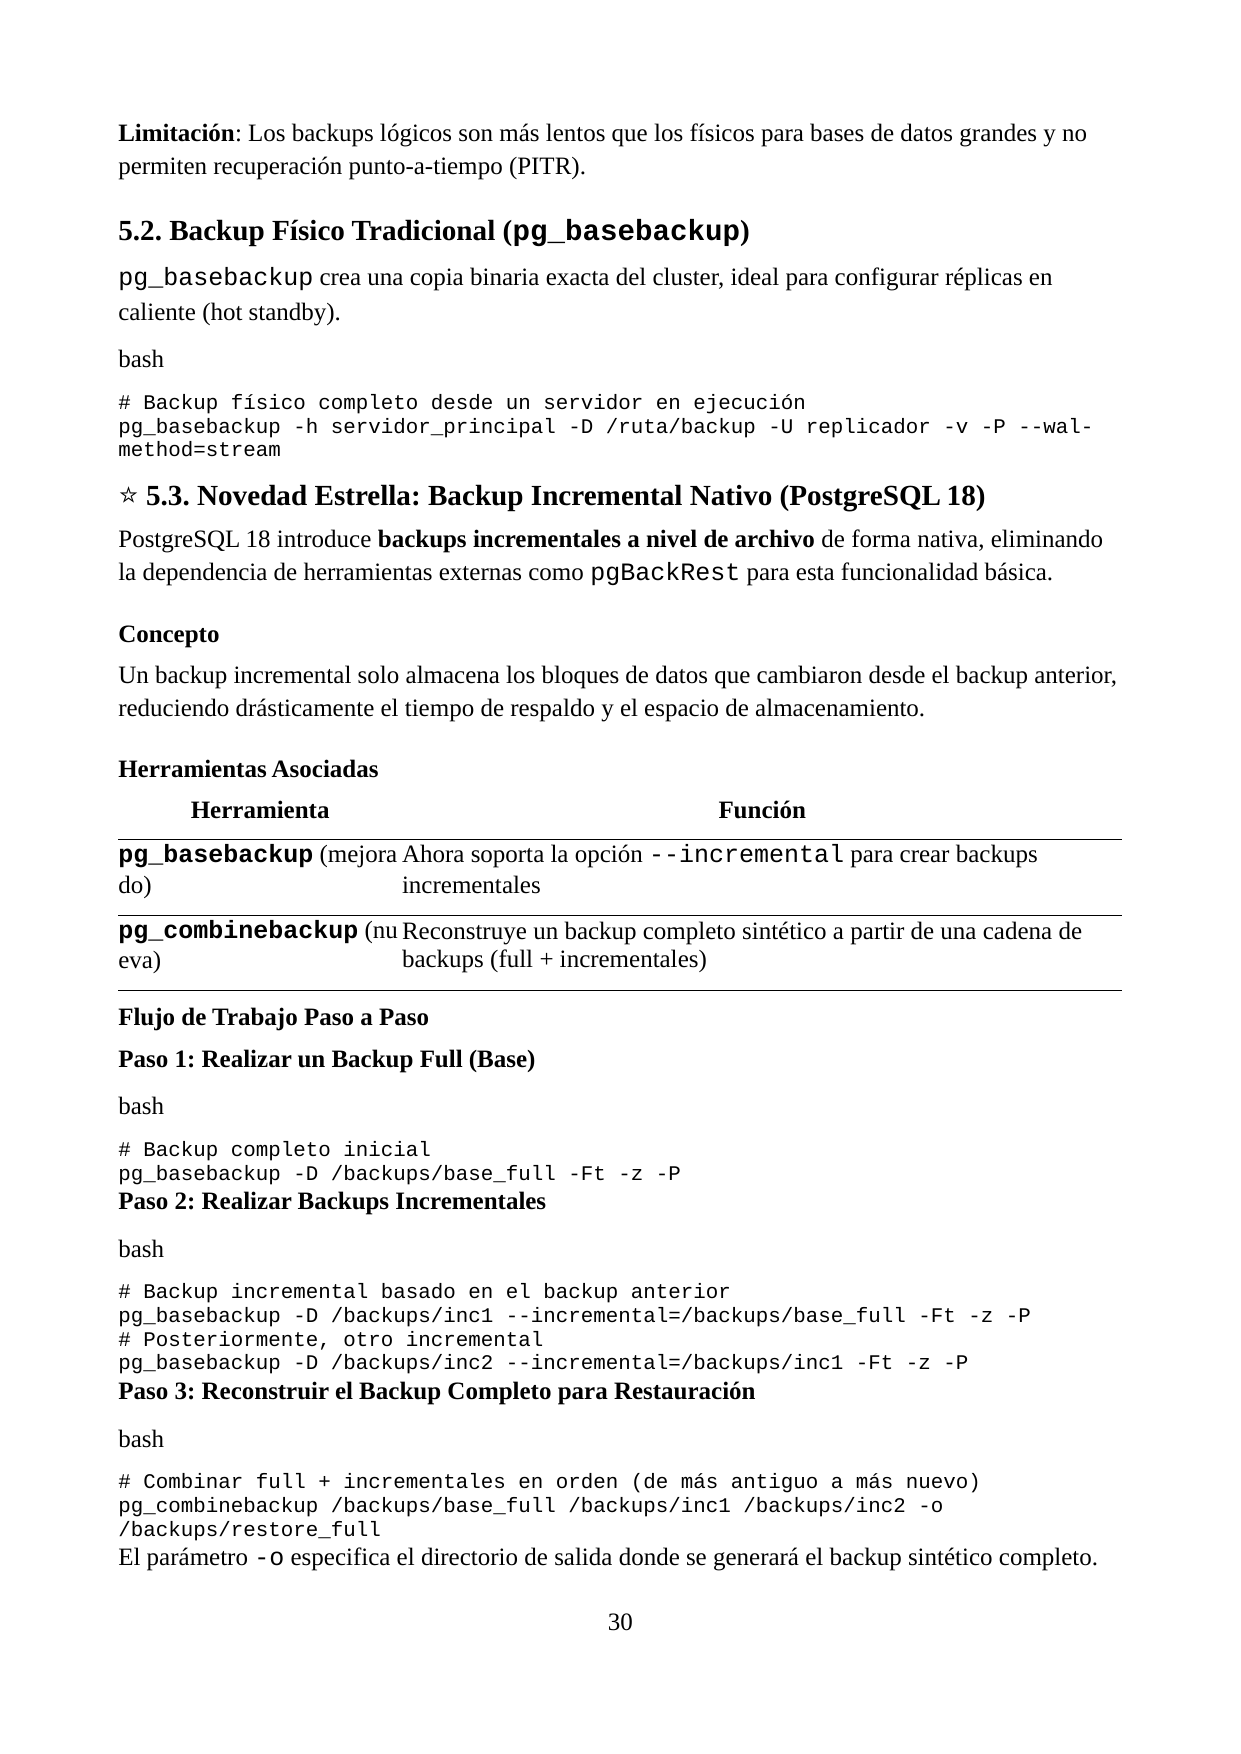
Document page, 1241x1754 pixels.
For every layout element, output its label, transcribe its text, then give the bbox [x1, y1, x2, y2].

text # Backup físico completo desde un servidor en ejecución [118, 392, 1122, 416]
text pg_basebackup -D /backups/inc2 --incremental=/backups/inc1 -Ft -z -P [118, 1352, 1122, 1376]
text # Combinar full + incrementales en orden (de más antiguo a más nuevo) [118, 1471, 1122, 1495]
table_cell pg_combinebackup (nueva) [118, 916, 402, 990]
text pg_basebackup crea una copia binaria exacta del cluster, ideal para configurar réplicas en caliente (hot standby). [118, 262, 1122, 326]
text Limitación: Los backups lógicos son más lentos que los físicos para bases de datos grandes y no permiten recuperación punto-a-tiempo (PITR). [118, 118, 1122, 180]
text Un backup incremental solo almacena los bloques de datos que cambiaron desde el backup anterior, reduciendo drásticamente el tiempo de respaldo y el espacio de almacenamiento. [118, 661, 1122, 722]
text PostgreSQL 18 introduce backups incrementales a nivel de archivo de forma nativa, eliminando la dependencia de herramientas externas como pgBackRest para esta funcionalidad básica. [118, 524, 1122, 588]
subtitle ⭐ 5.3. Novedad Estrella: Backup Incremental Nativo (PostgreSQL 18) [118, 478, 1122, 511]
text El parámetro -o especifica el directorio de salida donde se generará el backup sintético completo. [118, 1542, 1122, 1573]
text bash [118, 1424, 1122, 1452]
text pg_combinebackup /backups/base_full /backups/inc1 /backups/inc2 -o /backups/restore_full [118, 1495, 1122, 1542]
text pg_basebackup -D /backups/inc1 --incremental=/backups/base_full -Ft -z -P [118, 1305, 1122, 1329]
table_header Función [402, 795, 1122, 839]
text pg_basebackup -D /backups/base_full -Ft -z -P [118, 1163, 1122, 1186]
text bash [118, 1091, 1122, 1120]
subtitle Herramientas Asociadas [118, 754, 1122, 782]
text bash [118, 344, 1122, 373]
table_cell pg_basebackup (mejorado) [118, 840, 402, 914]
text # Backup incremental basado en el backup anterior [118, 1281, 1122, 1305]
text Paso 3: Reconstruir el Backup Completo para Restauración [118, 1376, 1122, 1405]
subtitle Flujo de Trabajo Paso a Paso [118, 1002, 1122, 1031]
subtitle 5.2. Backup Físico Tradicional (pg_basebackup) [118, 213, 1122, 249]
text # Backup completo inicial [118, 1139, 1122, 1163]
subtitle Concepto [118, 619, 1122, 648]
text pg_basebackup -h servidor_principal -D /ruta/backup -U replicador -v -P --wal-method=stream [118, 416, 1122, 463]
text bash [118, 1234, 1122, 1263]
text Paso 1: Realizar un Backup Full (Base) [118, 1044, 1122, 1072]
table_cell Reconstruye un backup completo sintético a partir de una cadena de backups (full + incrementales) [402, 916, 1122, 990]
table_cell Ahora soporta la opción --incremental para crear backups incrementales [402, 840, 1122, 914]
table_header Herramienta [118, 795, 402, 839]
text Paso 2: Realizar Backups Incrementales [118, 1186, 1122, 1215]
text # Posteriormente, otro incremental [118, 1329, 1122, 1352]
